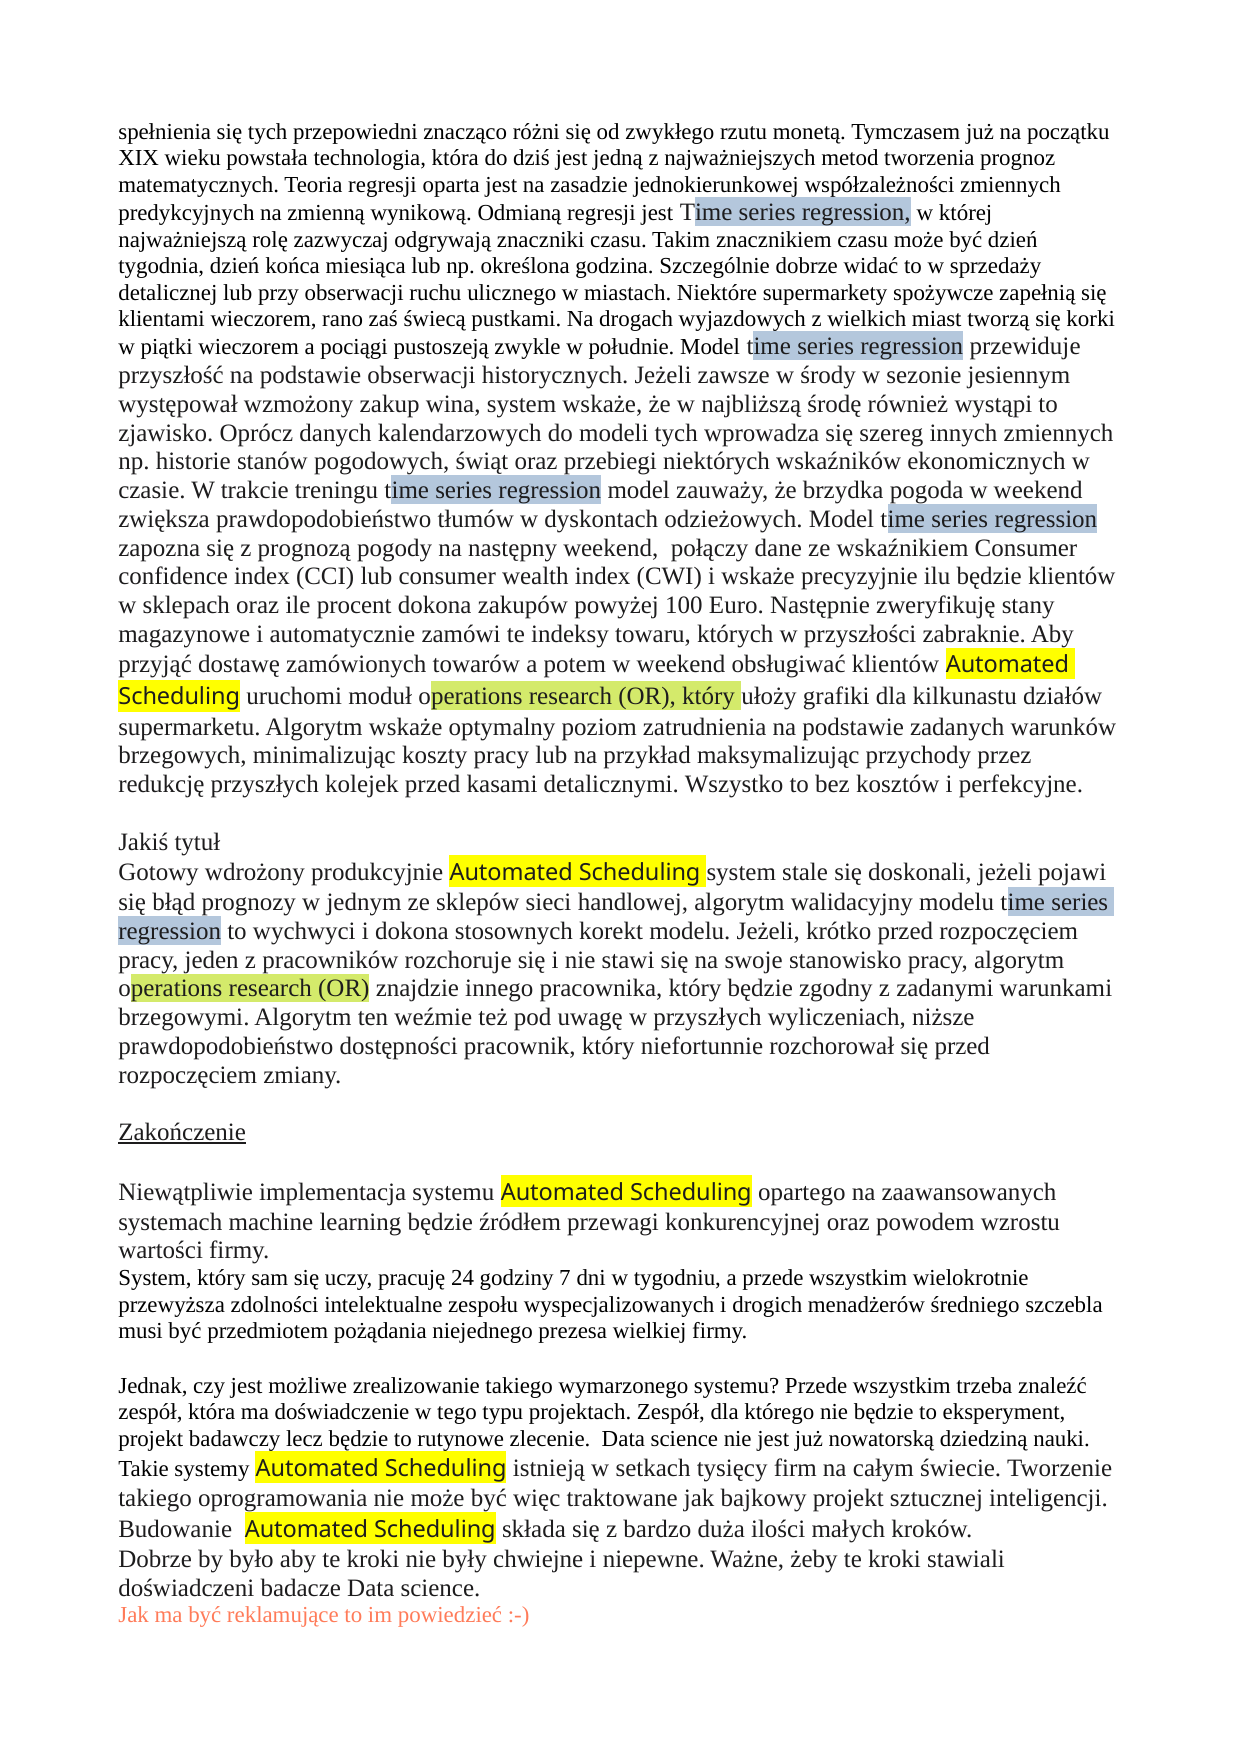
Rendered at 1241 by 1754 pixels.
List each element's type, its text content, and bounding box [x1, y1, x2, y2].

text Gotowy wdrożony produkcyjnie Automated Scheduling system stale się doskonali, jeżeli pojawi się błąd prognozy w jednym ze sklepów sieci handlowej, algorytm walidacyjny modelu time series regression to wychwyci i dokona stosownych korekt modelu. Jeżeli, krótko przed rozpoczęciem pracy, jeden z pracowników rozchoruje się i nie stawi się na swoje stanowisko pracy, algorytm operations research (OR) znajdzie innego pracownika, który będzie zgodny z zadanymi warunkami brzegowymi. Algorytm ten weźmie też pod uwagę w przyszłych wyliczeniach, niższe prawdopodobieństwo dostępności pracownik, który niefortunnie rozchorował się przed rozpoczęciem zmiany. [118, 855, 1122, 1117]
text System, który sam się uczy, pracuję 24 godziny 7 dni w tygodniu, a przede wszystkim wielokrotnie przewyższa zdolności intelektualne zespołu wyspecjalizowanych i drogich menadżerów średniego szczebla musi być przedmiotem pożądania niejednego prezesa wielkiej firmy. [118, 1264, 1122, 1343]
text Jednak, czy jest możliwe zrealizowanie takiego wymarzonego systemu? Przede wszystkim trzeba znaleźć zespół, która ma doświadczenie w tego typu projektach. Zespół, dla którego nie będzie to eksperyment, projekt badawczy lecz będzie to rutynowe zlecenie. Data science nie jest już nowatorską dziedziną nauki. Takie systemy Automated Scheduling istnieją w setkach tysięcy firm na całym świecie. Tworzenie takiego oprogramowania nie może być więc traktowane jak bajkowy projekt sztucznej inteligencji. Budowanie Automated Scheduling składa się z bardzo duża ilości małych kroków. [118, 1372, 1122, 1544]
text spełnienia się tych przepowiedni znacząco różni się od zwykłego rzutu monetą. Tymczasem już na początku XIX wieku powstała technologia, która do dziś jest jedną z najważniejszych metod tworzenia prognoz matematycznych. Teoria regresji oparta jest na zasadzie jednokierunkowej współzależności zmiennych predykcyjnych na zmienną wynikową. Odmianą regresji jest Time series regression, w której najważniejszą rolę zazwyczaj odgrywają znaczniki czasu. Takim znacznikiem czasu może być dzień tygodnia, dzień końca miesiąca lub np. określona godzina. Szczególnie dobrze widać to w sprzedaży detalicznej lub przy obserwacji ruchu ulicznego w miastach. Niektóre supermarkety spożywcze zapełnią się klientami wieczorem, rano zaś świecą pustkami. Na drogach wyjazdowych z wielkich miast tworzą się korki w piątki wieczorem a pociągi pustoszeją zwykle w południe. Model time series regression przewiduje przyszłość na podstawie obserwacji historycznych. Jeżeli zawsze w środy w sezonie jesiennym występował wzmożony zakup wina, system wskaże, że w najbliższą środę również wystąpi to zjawisko. Oprócz danych kalendarzowych do modeli tych wprowadza się szereg innych zmiennych np. historie stanów pogodowych, świąt oraz przebiegi niektórych wskaźników ekonomicznych w czasie. W trakcie treningu time series regression model zauważy, że brzydka pogoda w weekend zwiększa prawdopodobieństwo tłumów w dyskontach odzieżowych. Model time series regression zapozna się z prognozą pogody na następny weekend, połączy dane ze wskaźnikiem Consumer confidence index (CCI) lub consumer wealth index (CWI) i wskaże precyzyjnie ilu będzie klientów w sklepach oraz ile procent dokona zakupów powyżej 100 Euro. Następnie zweryfikuję stany magazynowe i automatycznie zamówi te indeksy towaru, których w przyszłości zabraknie. Aby przyjąć dostawę zamówionych towarów a potem w weekend obsługiwać klientów Automated Scheduling uruchomi moduł operations research (OR), który ułoży grafiki dla kilkunastu działów supermarketu. Algorytm wskaże optymalny poziom zatrudnienia na podstawie zadanych warunków brzegowych, minimalizując koszty pracy lub na przykład maksymalizując przychody przez redukcję przyszłych kolejek przed kasami detalicznymi. Wszystko to bez kosztów i perfekcyjne. [118, 118, 1122, 798]
text Dobrze by było aby te kroki nie były chwiejne i niepewne. Ważne, żeby te kroki stawiali doświadczeni badacze Data science. [118, 1544, 1122, 1601]
text Jakiś tytuł [118, 827, 1122, 855]
text Zakończenie [118, 1117, 1122, 1146]
text Niewątpliwie implementacja systemu Automated Scheduling opartego na zaawansowanych systemach machine learning będzie źródłem przewagi konkurencyjnej oraz powodem wzrostu wartości firmy. [118, 1175, 1122, 1264]
text Jak ma być reklamujące to im powiedzieć :-) [118, 1601, 1122, 1628]
